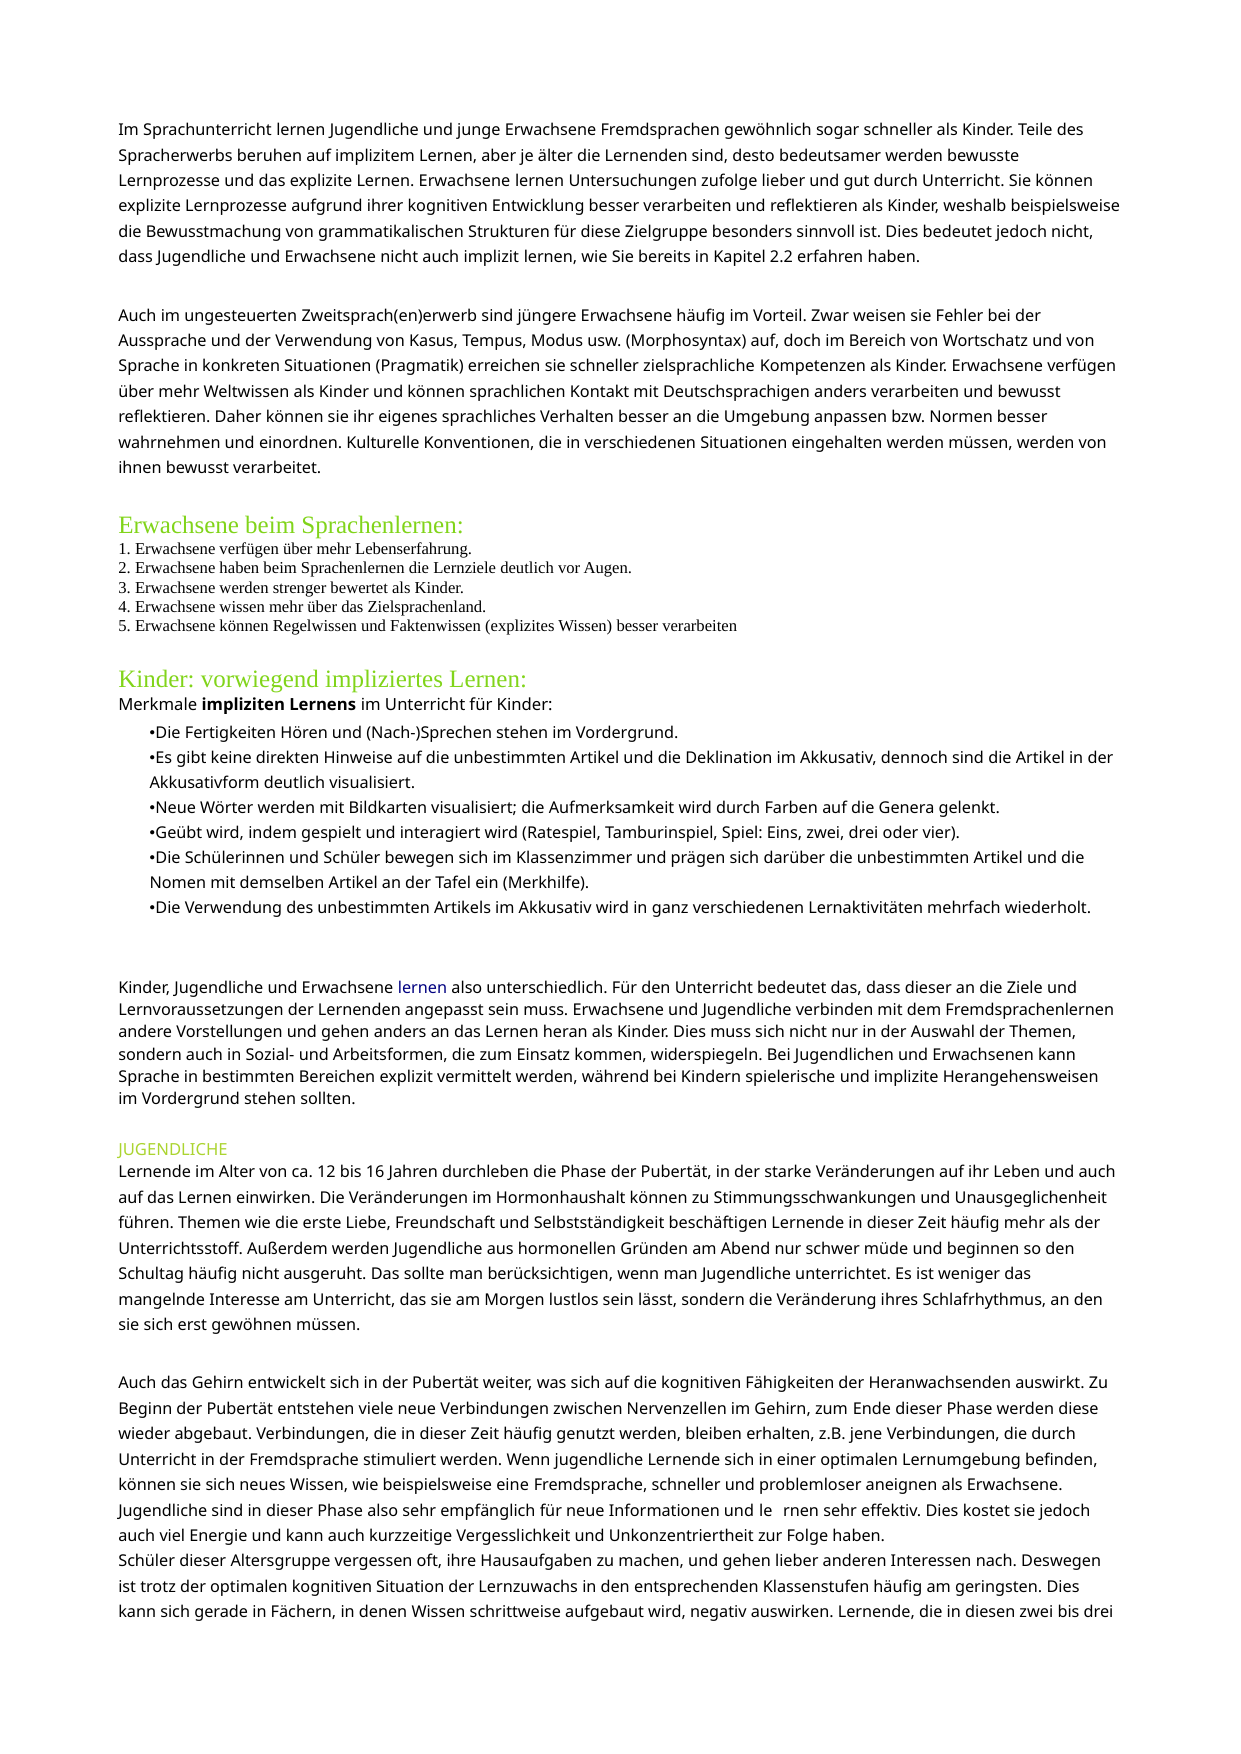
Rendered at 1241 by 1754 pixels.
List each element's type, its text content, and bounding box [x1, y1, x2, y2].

list Es gibt keine direkten Hinweise auf die unbestimmten Artikel und die Deklination im Akkusativ, dennoch sind die Artikel in der Akkusativform deutlich visualisiert. [118, 743, 1122, 793]
text Auch das Gehirn entwickelt sich in der Pubertät weiter, was sich auf die kognitiven Fähigkeiten der Heranwachsenden auswirkt. Zu Beginn der Pubertät entstehen viele neue Verbindungen zwischen Nervenzellen im Gehirn, zum Ende dieser Phase werden diese wieder abgebaut. Verbindungen, die in dieser Zeit häufig genutzt werden, bleiben erhalten, z.B. jene Verbindungen, die durch Unterricht in der Fremdsprache stimuliert werden. Wenn jugendliche Lernende sich in einer optimalen Lernumgebung befinden, können sie sich neues Wissen, wie beispielsweise eine Fremdsprache, schneller und problemloser aneignen als Erwachsene. Jugendliche sind in dieser Phase also sehr empfänglich für neue Informationen und le rnen sehr effektiv. Dies kostet sie jedoch auch viel Energie und kann auch kurzzeitige Vergesslichkeit und Unkonzentriertheit zur Folge haben. [118, 1371, 1122, 1546]
text Auch im ungesteuerten Zweitsprach(en)erwerb sind jüngere Erwachsene häufig im Vorteil. Zwar weisen sie Fehler bei der Aussprache und der Verwendung von Kasus, Tempus, Modus usw. (Morphosyntax) auf, doch im Bereich von Wortschatz und von Sprache in konkreten Situationen (Pragmatik) erreichen sie schneller zielsprachliche Kompetenzen als Kinder. Erwachsene verfügen über mehr Weltwissen als Kinder und können sprachlichen Kontakt mit Deutschsprachigen anders verarbeiten und bewusst reflektieren. Daher können sie ihr eigenes sprachliches Verhalten besser an die Umgebung anpassen bzw. Normen besser wahrnehmen und einordnen. Kulturelle Konventionen, die in verschiedenen Situationen eingehalten werden müssen, werden von ihnen bewusst verarbeitet. [118, 304, 1122, 478]
text 5. Erwachsene können Regelwissen und Faktenwissen (explizites Wissen) besser verarbeiten [118, 616, 1122, 635]
list Die Fertigkeiten Hören und (Nach-)Sprechen stehen im Vordergrund. [118, 718, 1122, 743]
text 4. Erwachsene wissen mehr über das Zielsprachenland. [118, 597, 1122, 616]
text Schüler dieser Altersgruppe vergessen oft, ihre Hausaufgaben zu machen, und gehen lieber anderen Interessen nach. Deswegen ist trotz der optimalen kognitiven Situation der Lernzuwachs in den entsprechenden Klassenstufen häufig am geringsten. Dies kann sich gerade in Fächern, in denen Wissen schrittweise aufgebaut wird, negativ auswirken. Lernende, die in diesen zwei bis drei [118, 1549, 1122, 1622]
text 3. Erwachsene werden strenger bewertet als Kinder. [118, 577, 1122, 597]
list Geübt wird, indem gespielt und interagiert wird (Ratespiel, Tamburinspiel, Spiel: Eins, zwei, drei oder vier). [118, 818, 1122, 843]
list Neue Wörter werden mit Bildkarten visualisiert; die Aufmerksamkeit wird durch Farben auf die Genera gelenkt. [118, 793, 1122, 818]
text Lernende im Alter von ca. 12 bis 16 Jahren durchleben die Phase der Pubertät, in der starke Veränderungen auf ihr Leben und auch auf das Lernen einwirken. Die Veränderungen im Hormonhaushalt können zu Stimmungsschwankungen und Unausgeglichenheit führen. Themen wie die erste Liebe, Freundschaft und Selbstständigkeit beschäftigen Lernende in dieser Zeit häufig mehr als der Unterrichtsstoff. Außerdem werden Jugendliche aus hormonellen Gründen am Abend nur schwer müde und beginnen so den Schultag häufig nicht ausgeruht. Das sollte man berücksichtigen, wenn man Jugendliche unterrichtet. Es ist weniger das mangelnde Interesse am Unterricht, das sie am Morgen lustlos sein lässt, sondern die Veränderung ihres Schlafrhythmus, an den sie sich erst gewöhnen müssen. [118, 1161, 1122, 1335]
text Im Sprachunterricht lernen Jugendliche und junge Erwachsene Fremdsprachen gewöhnlich sogar schneller als Kinder. Teile des Spracherwerbs beruhen auf implizitem Lernen, aber je älter die Lernenden sind, desto bedeutsamer werden bewusste Lernprozesse und das explizite Lernen. Erwachsene lernen Untersuchungen zufolge lieber und gut durch Unterricht. Sie können explizite Lernprozesse aufgrund ihrer kognitiven Entwicklung besser verarbeiten und reflektieren als Kinder, weshalb beispielsweise die Bewusstmachung von grammatikalischen Strukturen für diese Zielgruppe besonders sinnvoll ist. Dies bedeutet jedoch nicht, dass Jugendliche und Erwachsene nicht auch implizit lernen, wie Sie bereits in Kapitel 2.2 erfahren haben. [118, 118, 1122, 267]
text Merkmale impliziten Lernens im Unterricht für Kinder: [118, 692, 1122, 715]
text 2. Erwachsene haben beim Sprachenlernen die Lernziele deutlich vor Augen. [118, 558, 1122, 577]
text 1. Erwachsene verfügen über mehr Lebenserfahrung. [118, 539, 1122, 558]
text Kinder: vorwiegend impliziertes Lernen: [118, 664, 1122, 692]
text Kinder, Jugendliche und Erwachsene lernen also unterschiedlich. Für den Unterricht bedeutet das, dass dieser an die Ziele und Lernvoraussetzungen der Lernenden angepasst sein muss. Erwachsene und Jugendliche verbinden mit dem Fremdsprachenlernen andere Vorstellungen und gehen anders an das Lernen heran als Kinder. Dies muss sich nicht nur in der Auswahl der Themen, sondern auch in Sozial- und Arbeitsformen, die zum Einsatz kommen, widerspiegeln. Bei Jugendlichen und Erwachsenen kann Sprache in bestimmten Bereichen explizit vermittelt werden, während bei Kindern spielerische und implizite Herangehensweisen im Vordergrund stehen sollten. [118, 976, 1122, 1109]
list Die Verwendung des unbestimmten Artikels im Akkusativ wird in ganz verschiedenen Lernaktivitäten mehrfach wiederholt. [118, 893, 1122, 918]
list Die Schülerinnen und Schüler bewegen sich im Klassenzimmer und prägen sich darüber die unbestimmten Artikel und die Nomen mit demselben Artikel an der Tafel ein (Merkhilfe). [118, 843, 1122, 893]
text Erwachsene beim Sprachenlernen: [118, 510, 1122, 539]
subtitle JUGENDLICHE [118, 1138, 1122, 1161]
